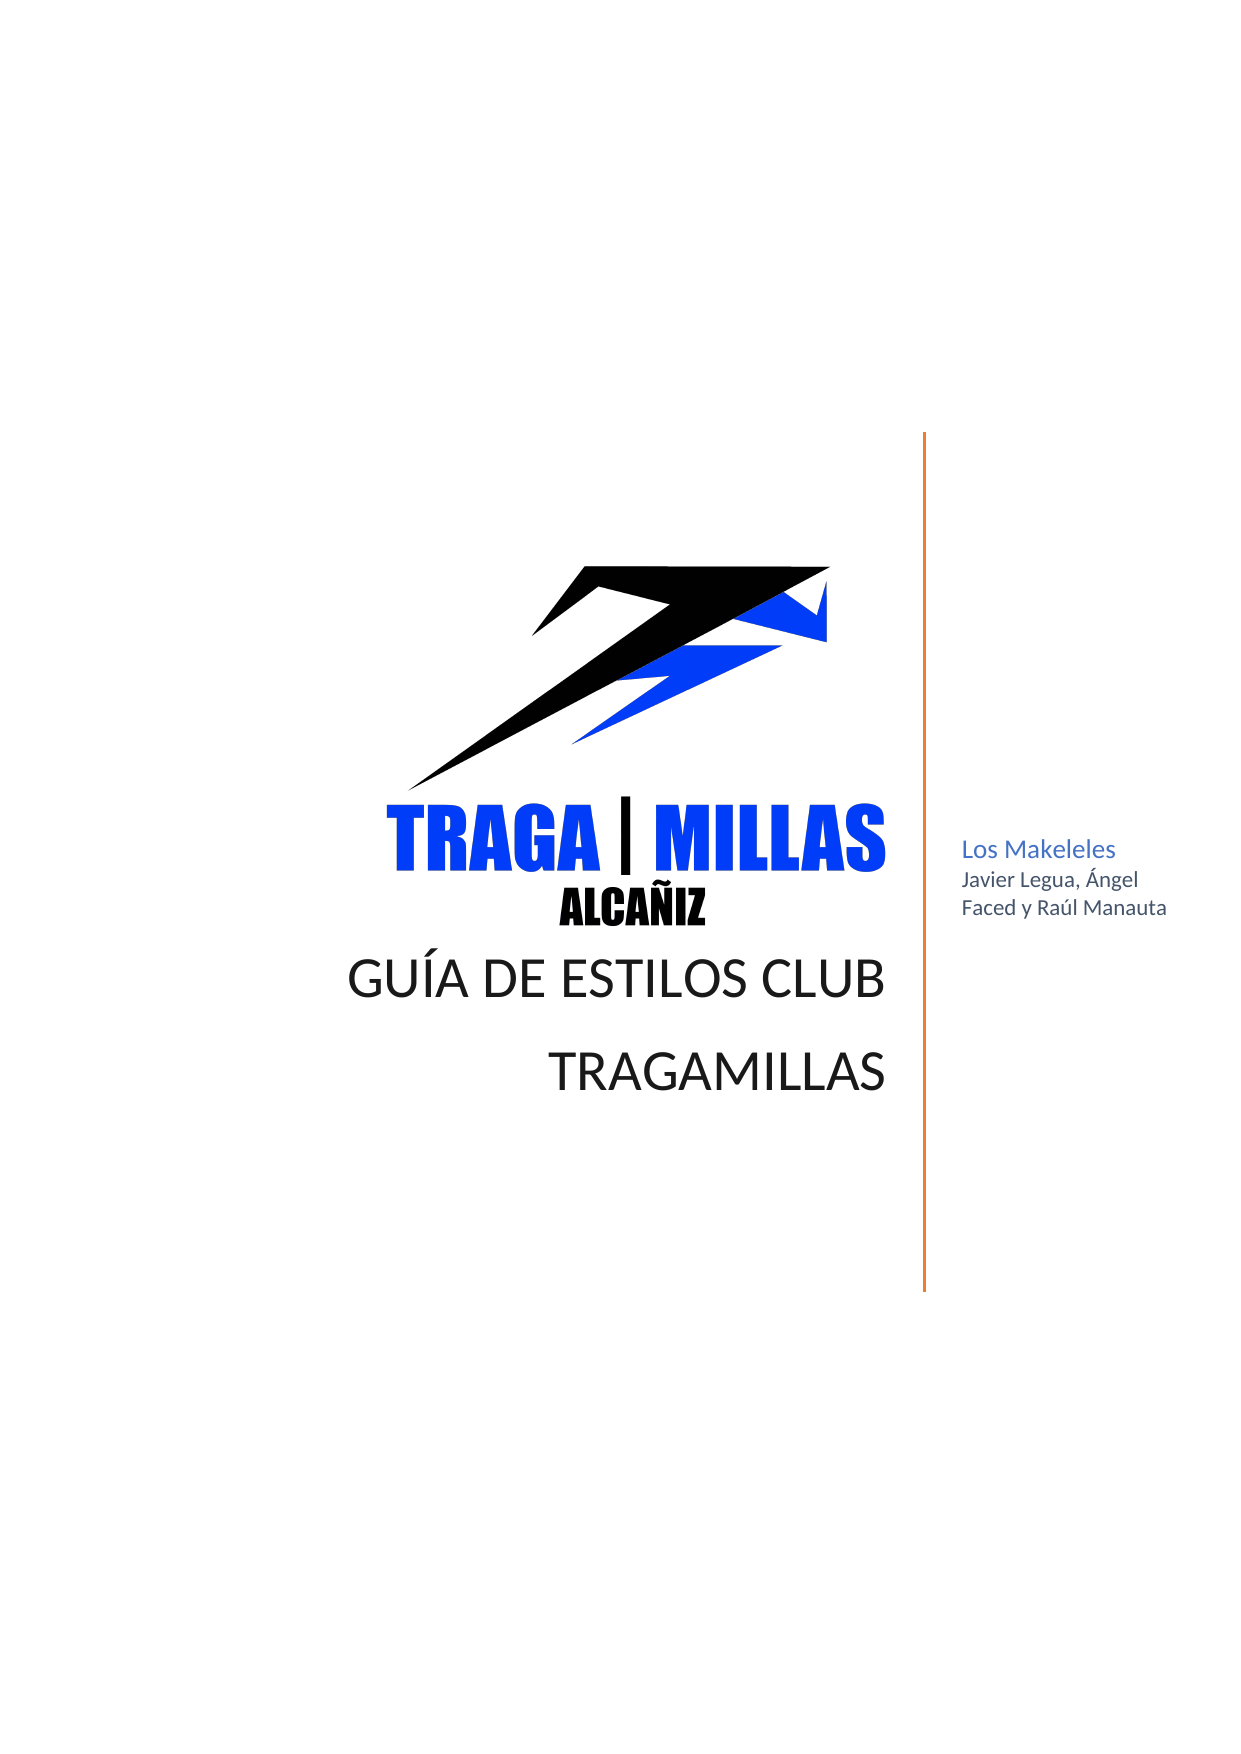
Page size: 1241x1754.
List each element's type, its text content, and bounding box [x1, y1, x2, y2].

picture [386, 566, 887, 941]
text Guía de estilos club tragamillas [61, 941, 887, 1105]
text Los Makeleles [962, 832, 1180, 865]
text Javier Legua, Ángel Faced y Raúl Manauta [962, 865, 1180, 921]
